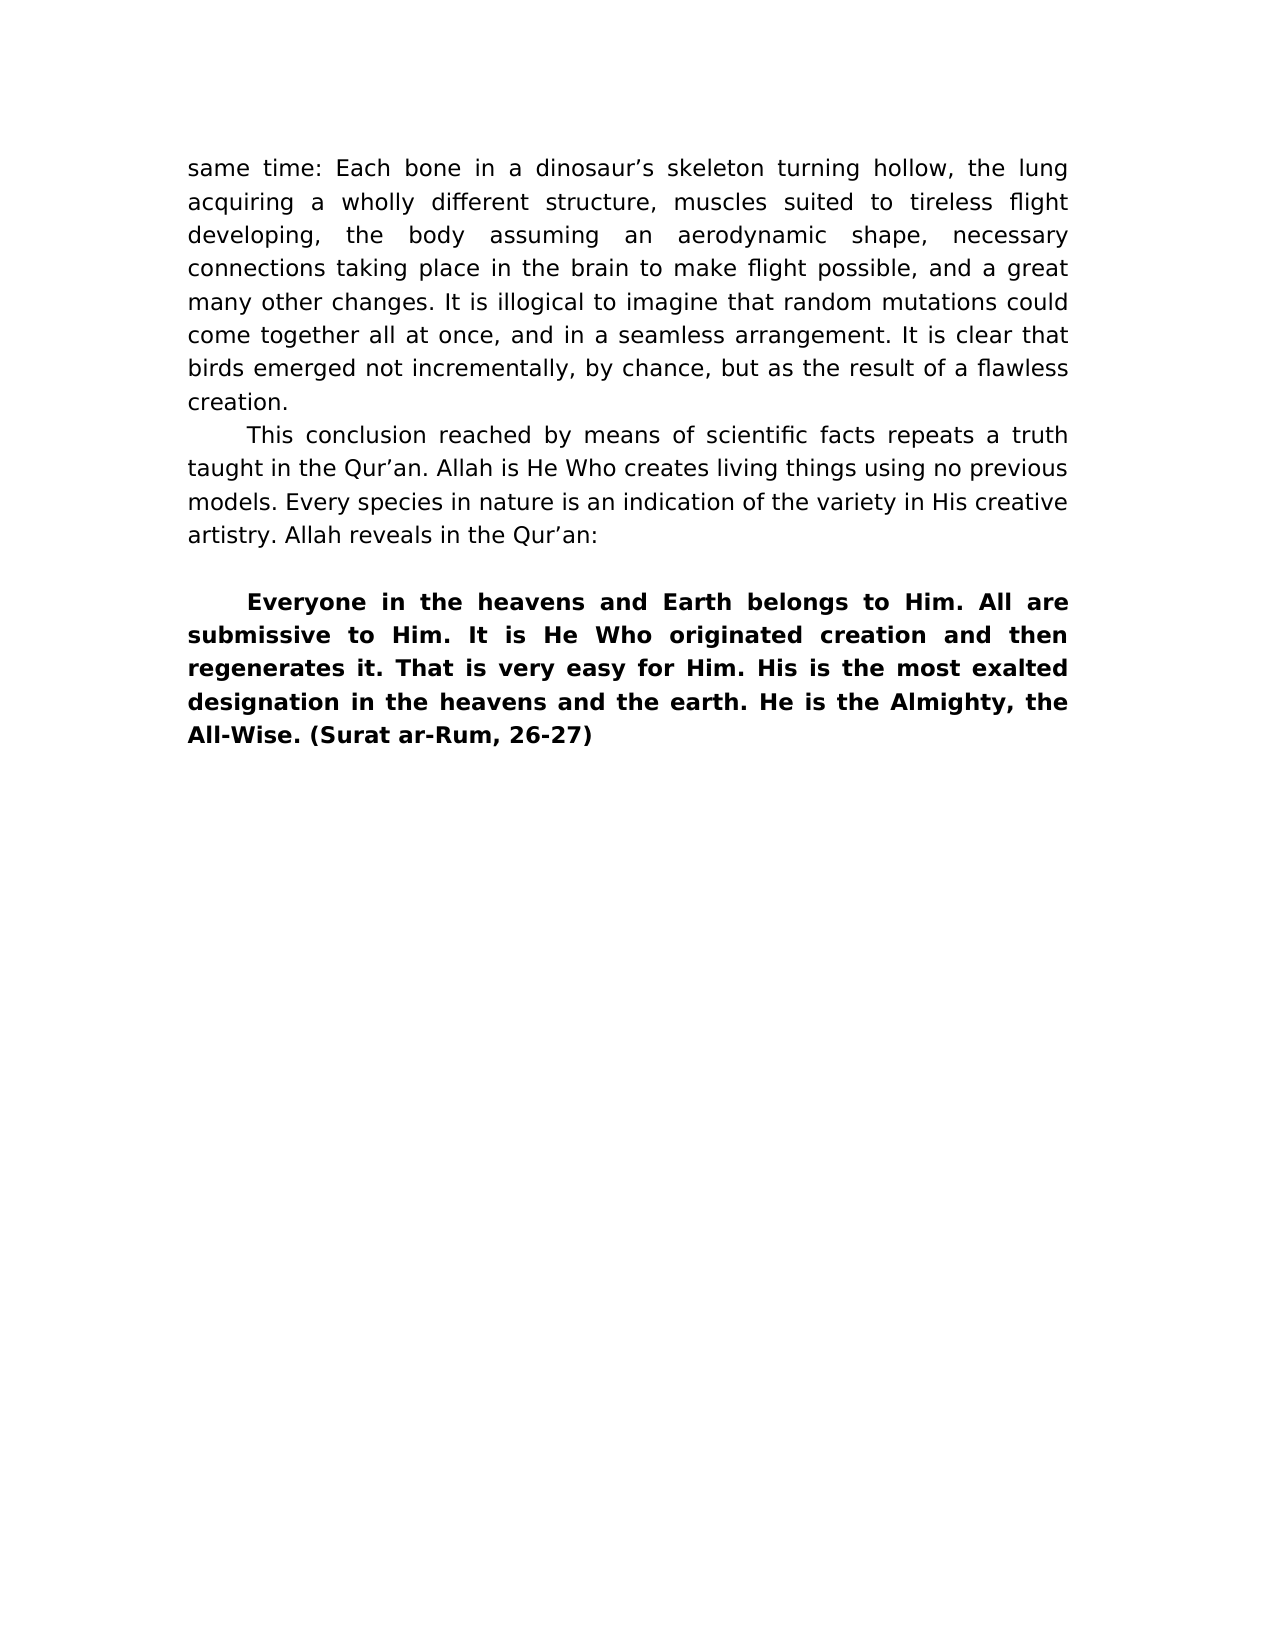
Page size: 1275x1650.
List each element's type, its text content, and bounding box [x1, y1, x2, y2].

text same time: Each bone in a dinosaur’s skeleton turning hollow, the lung acquiring a wholly different structure, muscles suited to tireless flight developing, the body assuming an aerodynamic shape, necessary connections taking place in the brain to make flight possible, and a great many other changes. It is illogical to imagine that random mutations could come together all at once, and in a seamless arrangement. It is clear that birds emerged not incrementally, by chance, but as the result of a flawless creation. [187, 150, 1070, 417]
text This conclusion reached by means of scientific facts repeats a truth taught in the Qur’an. Allah is He Who creates living things using no previous models. Every species in nature is an indication of the variety in His creative artistry. Allah reveals in the Qur’an: [187, 417, 1070, 550]
text Everyone in the heavens and Earth belongs to Him. All are submissive to Him. It is He Who originated creation and then regenerates it. That is very easy for Him. His is the most exalted designation in the heavens and the earth. He is the Almighty, the All-Wise. (Surat ar-Rum, 26-27) [187, 583, 1070, 750]
